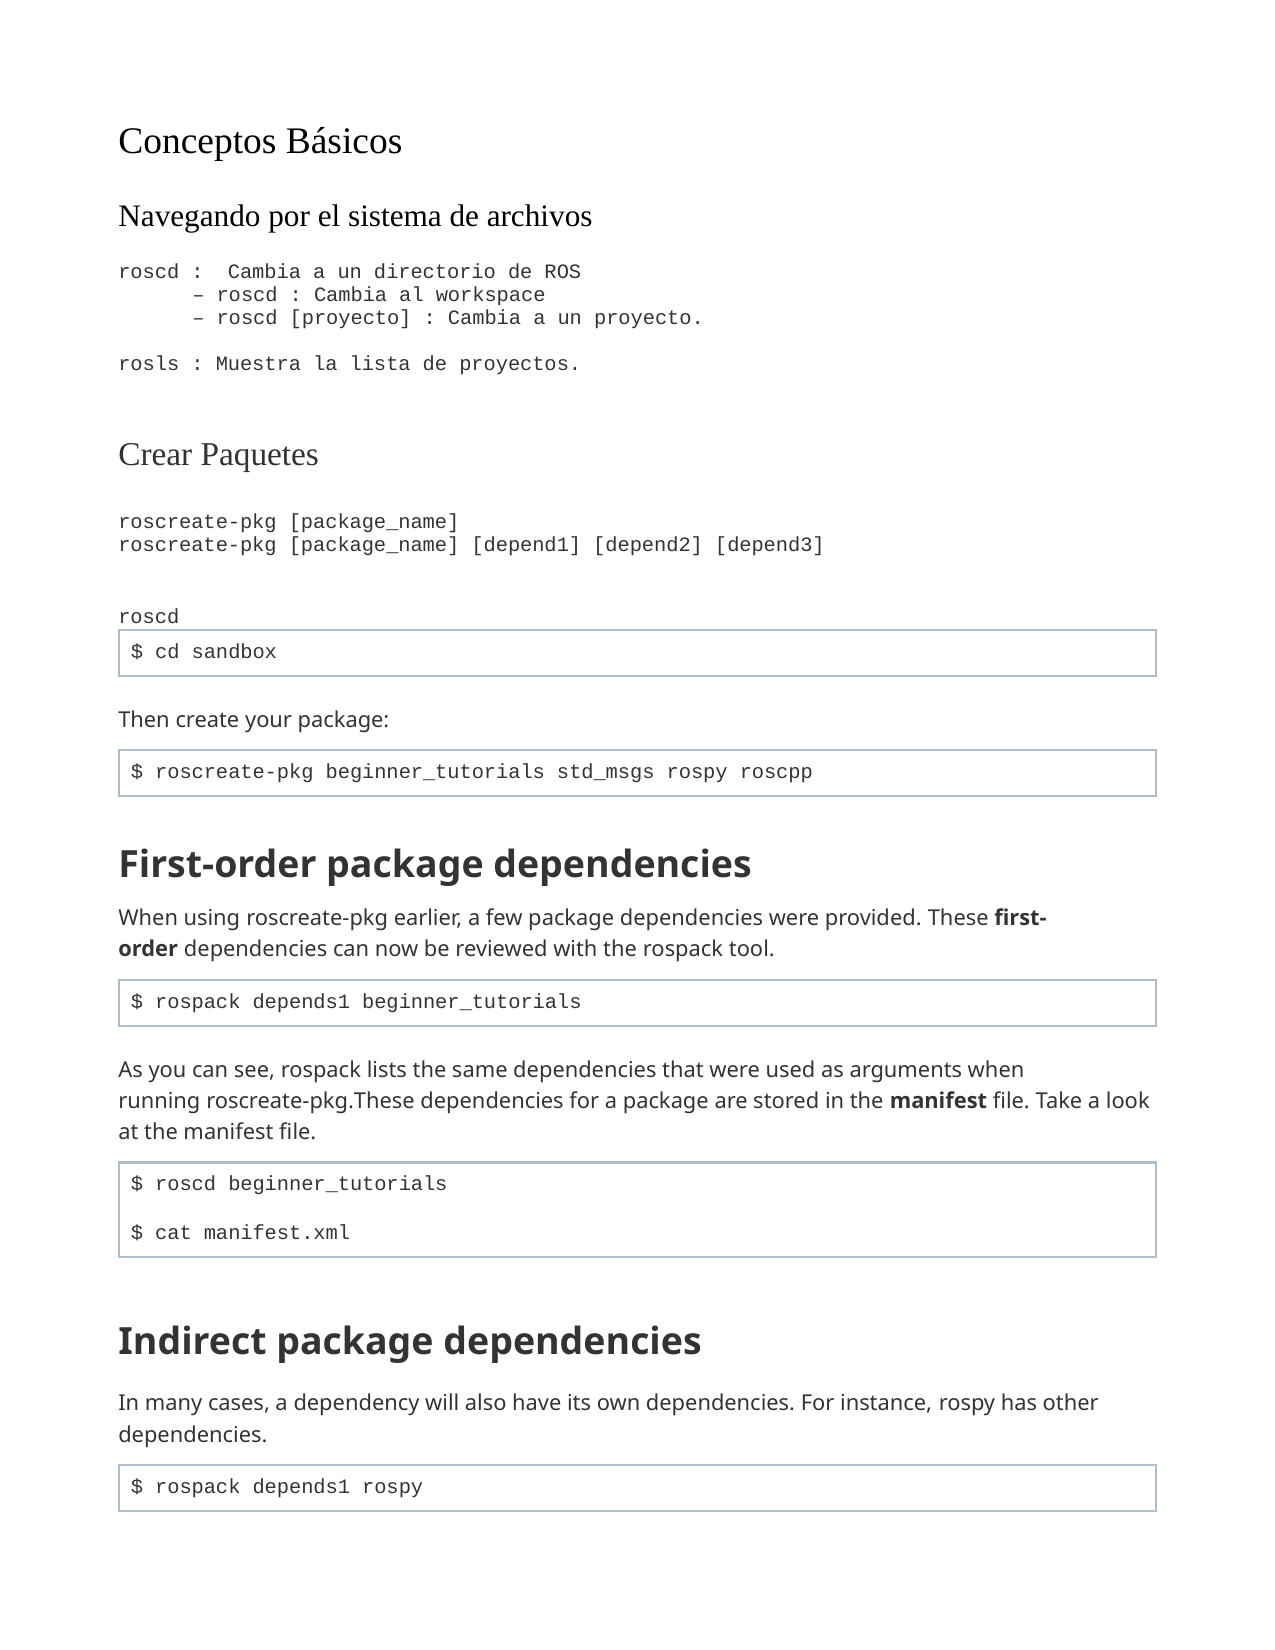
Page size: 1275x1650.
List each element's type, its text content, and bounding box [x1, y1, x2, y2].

subtitle Indirect package dependencies [118, 1314, 1157, 1365]
text $ roscreate-pkg beginner_tutorials std_msgs rospy roscpp [120, 751, 1155, 795]
subtitle First-order package dependencies [118, 837, 1157, 888]
text Navegando por el sistema de archivos [118, 197, 1157, 233]
text When using roscreate-pkg earlier, a few package dependencies were provided. These first-order dependencies can now be reviewed with the rospack tool. [118, 901, 1157, 963]
text Conceptos Básicos [118, 118, 1157, 161]
text Then create your package: [118, 702, 1157, 734]
text roscreate-pkg [package_name] [118, 511, 1157, 534]
text As you can see, rospack lists the same dependencies that were used as arguments when running roscreate-pkg.These dependencies for a package are stored in the manifest file. Take a look at the manifest file. [118, 1052, 1157, 1146]
text $ roscd beginner_tutorials [120, 1164, 1155, 1197]
text roscd [118, 606, 1157, 629]
text – roscd : Cambia al workspace [118, 285, 1157, 308]
text roscd : Cambia a un directorio de ROS [118, 262, 1157, 285]
text $ cat manifest.xml [120, 1210, 1155, 1256]
text $ cd sandbox [120, 631, 1155, 675]
text rosls : Muestra la lista de proyectos. [118, 354, 1157, 377]
text In many cases, a dependency will also have its own dependencies. For instance, rospy has other dependencies. [118, 1386, 1157, 1448]
text roscreate-pkg [package_name] [depend1] [depend2] [depend3] [118, 534, 1157, 557]
text $ rospack depends1 rospy [120, 1466, 1155, 1510]
text Crear Paquetes [118, 434, 1157, 473]
text – roscd [proyecto] : Cambia a un proyecto. [118, 308, 1157, 331]
text $ rospack depends1 beginner_tutorials [120, 981, 1155, 1025]
